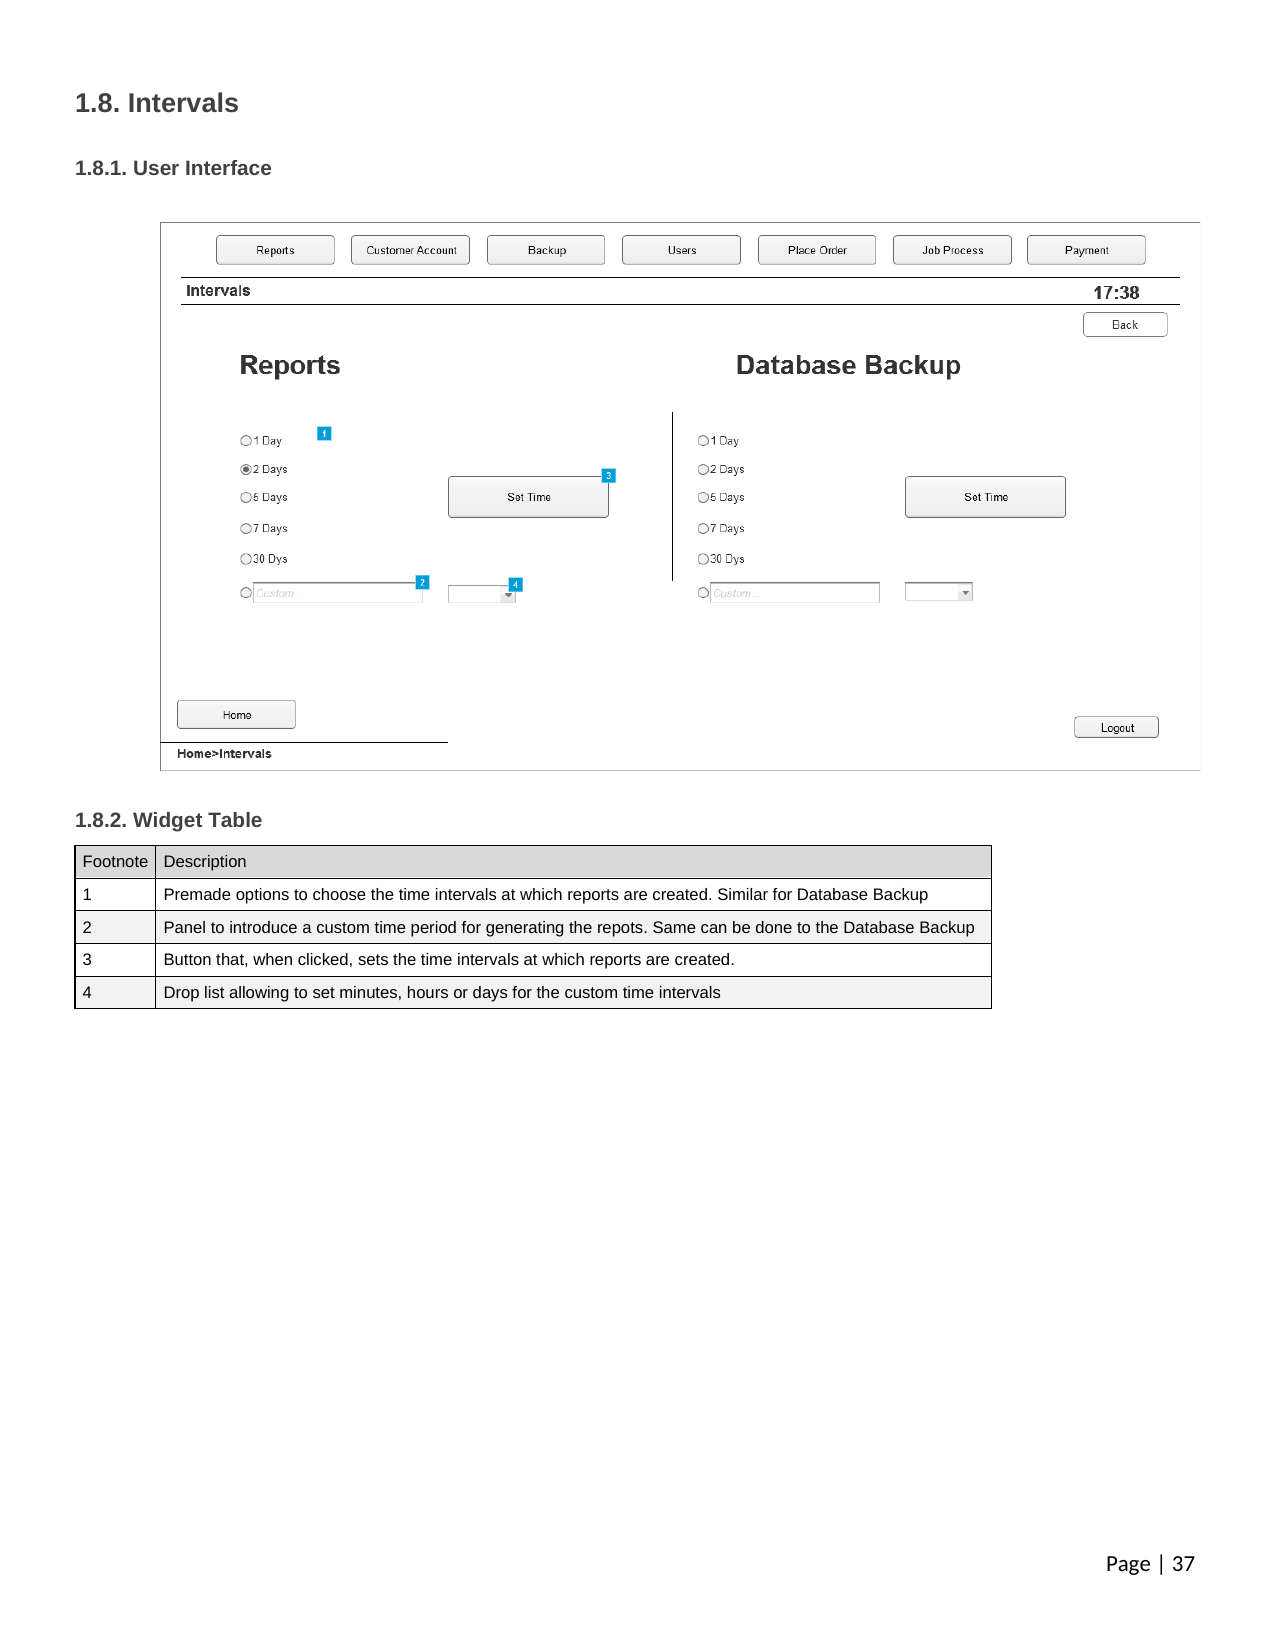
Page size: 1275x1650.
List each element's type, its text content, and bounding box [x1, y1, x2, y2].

table_cell 1 [76, 879, 155, 910]
subtitle Intervals [75, 87, 1200, 119]
table_cell Drop list allowing to set minutes, hours or days for the custom time intervals [156, 977, 991, 1008]
table_cell Panel to introduce a custom time period for generating the repots. Same can be done to the Database Backup [156, 911, 991, 943]
table_cell Premade options to choose the time intervals at which reports are created. Similar for Database Backup [156, 879, 991, 910]
table_header Description [156, 846, 991, 877]
table_cell 3 [76, 944, 155, 976]
table_cell Button that, when clicked, sets the time intervals at which reports are created. [156, 944, 991, 976]
subtitle User Interface [75, 156, 1200, 180]
table_cell 4 [76, 977, 155, 1008]
table_cell 2 [76, 911, 155, 943]
table_header Footnote [76, 846, 155, 877]
subtitle Widget Table [75, 808, 1200, 832]
